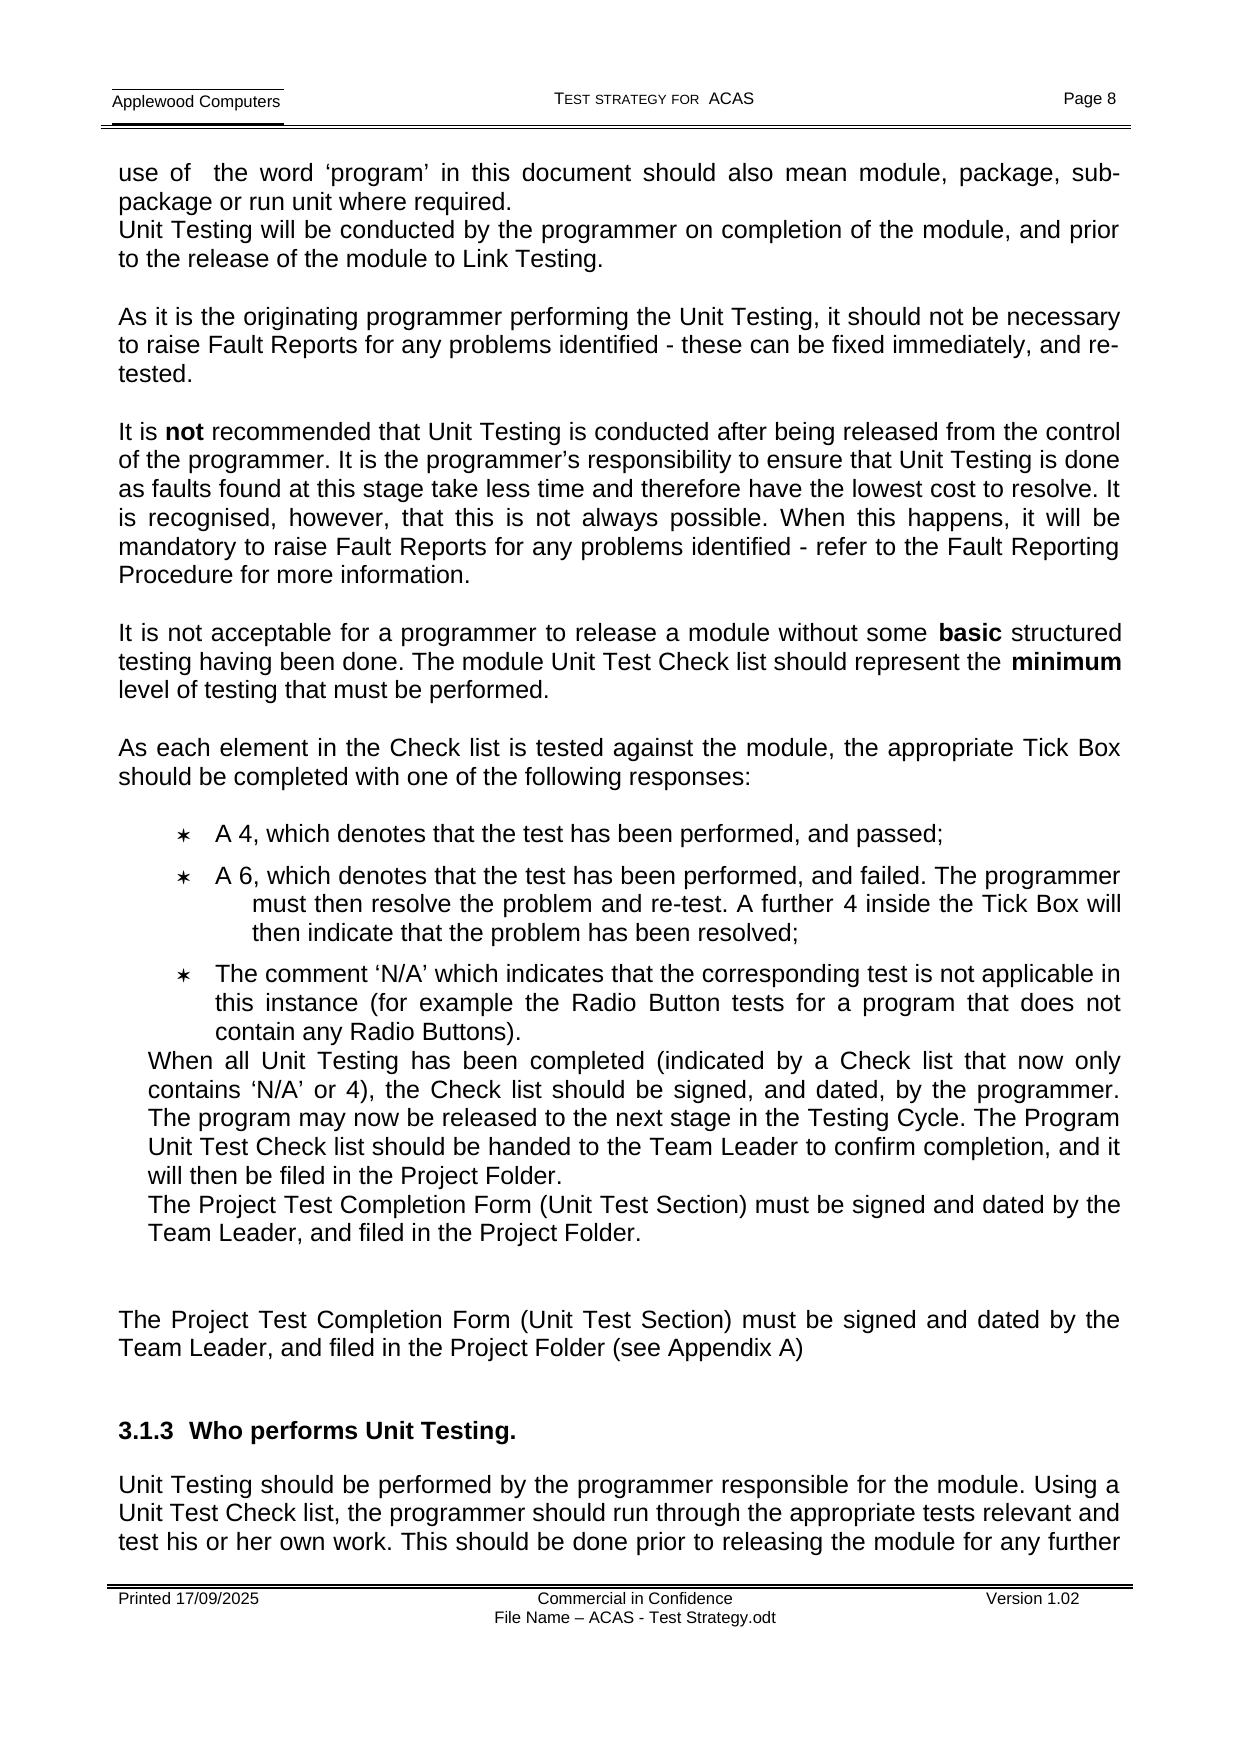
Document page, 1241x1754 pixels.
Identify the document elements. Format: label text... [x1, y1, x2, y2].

text use of the word ‘program’ in this document should also mean module, package, sub-package or run unit where required. [118, 158, 1122, 216]
text It is not recommended that Unit Testing is conducted after being released from the control of the programmer. It is the programmer’s responsibility to ensure that Unit Testing is done as faults found at this stage take less time and therefore have the lowest cost to resolve. It is recognised, however, that this is not always possible. When this happens, it will be mandatory to raise Fault Reports for any problems identified - refer to the Fault Reporting Procedure for more information. [118, 417, 1122, 589]
list The comment ‘N/A’ which indicates that the corresponding test is not applicable in this instance (for example the Radio Button tests for a program that does not contain any Radio Buttons). [177, 959, 1122, 1046]
text Unit Testing will be conducted by the programmer on completion of the module, and prior to the release of the module to Link Testing. [118, 216, 1122, 273]
list A 4, which denotes that the test has been performed, and passed; [177, 819, 1122, 848]
text The Project Test Completion Form (Unit Test Section) must be signed and dated by the Team Leader, and filed in the Project Folder. [148, 1189, 1122, 1247]
text It is not acceptable for a programmer to release a module without some basic structured testing having been done. The module Unit Test Check list should represent the minimum level of testing that must be performed. [118, 618, 1122, 704]
text The Project Test Completion Form (Unit Test Section) must be signed and dated by the Team Leader, and filed in the Project Folder (see Appendix A) [118, 1304, 1122, 1362]
text As each element in the Check list is tested against the module, the appropriate Tick Box should be completed with one of the following responses: [118, 733, 1122, 791]
text Unit Testing should be performed by the programmer responsible for the module. Using a Unit Test Check list, the programmer should run through the appropriate tests relevant and test his or her own work. This should be done prior to releasing the module for any further [118, 1469, 1122, 1556]
list A 6, which denotes that the test has been performed, and failed. The programmer must then resolve the problem and re-test. A further 4 inside the Tick Box will then indicate that the problem has been resolved; [177, 861, 1122, 947]
text When all Unit Testing has been completed (indicated by a Check list that now only contains ‘N/A’ or 4), the Check list should be signed, and dated, by the programmer. The program may now be released to the next stage in the Testing Cycle. The Program Unit Test Check list should be handed to the Team Leader to confirm completion, and it will then be filed in the Project Folder. [148, 1046, 1122, 1189]
subtitle 3.1.3 Who performs Unit Testing. [118, 1416, 1122, 1444]
text As it is the originating programmer performing the Unit Testing, it should not be necessary to raise Fault Reports for any problems identified - these can be fixed immediately, and re-tested. [118, 302, 1122, 388]
